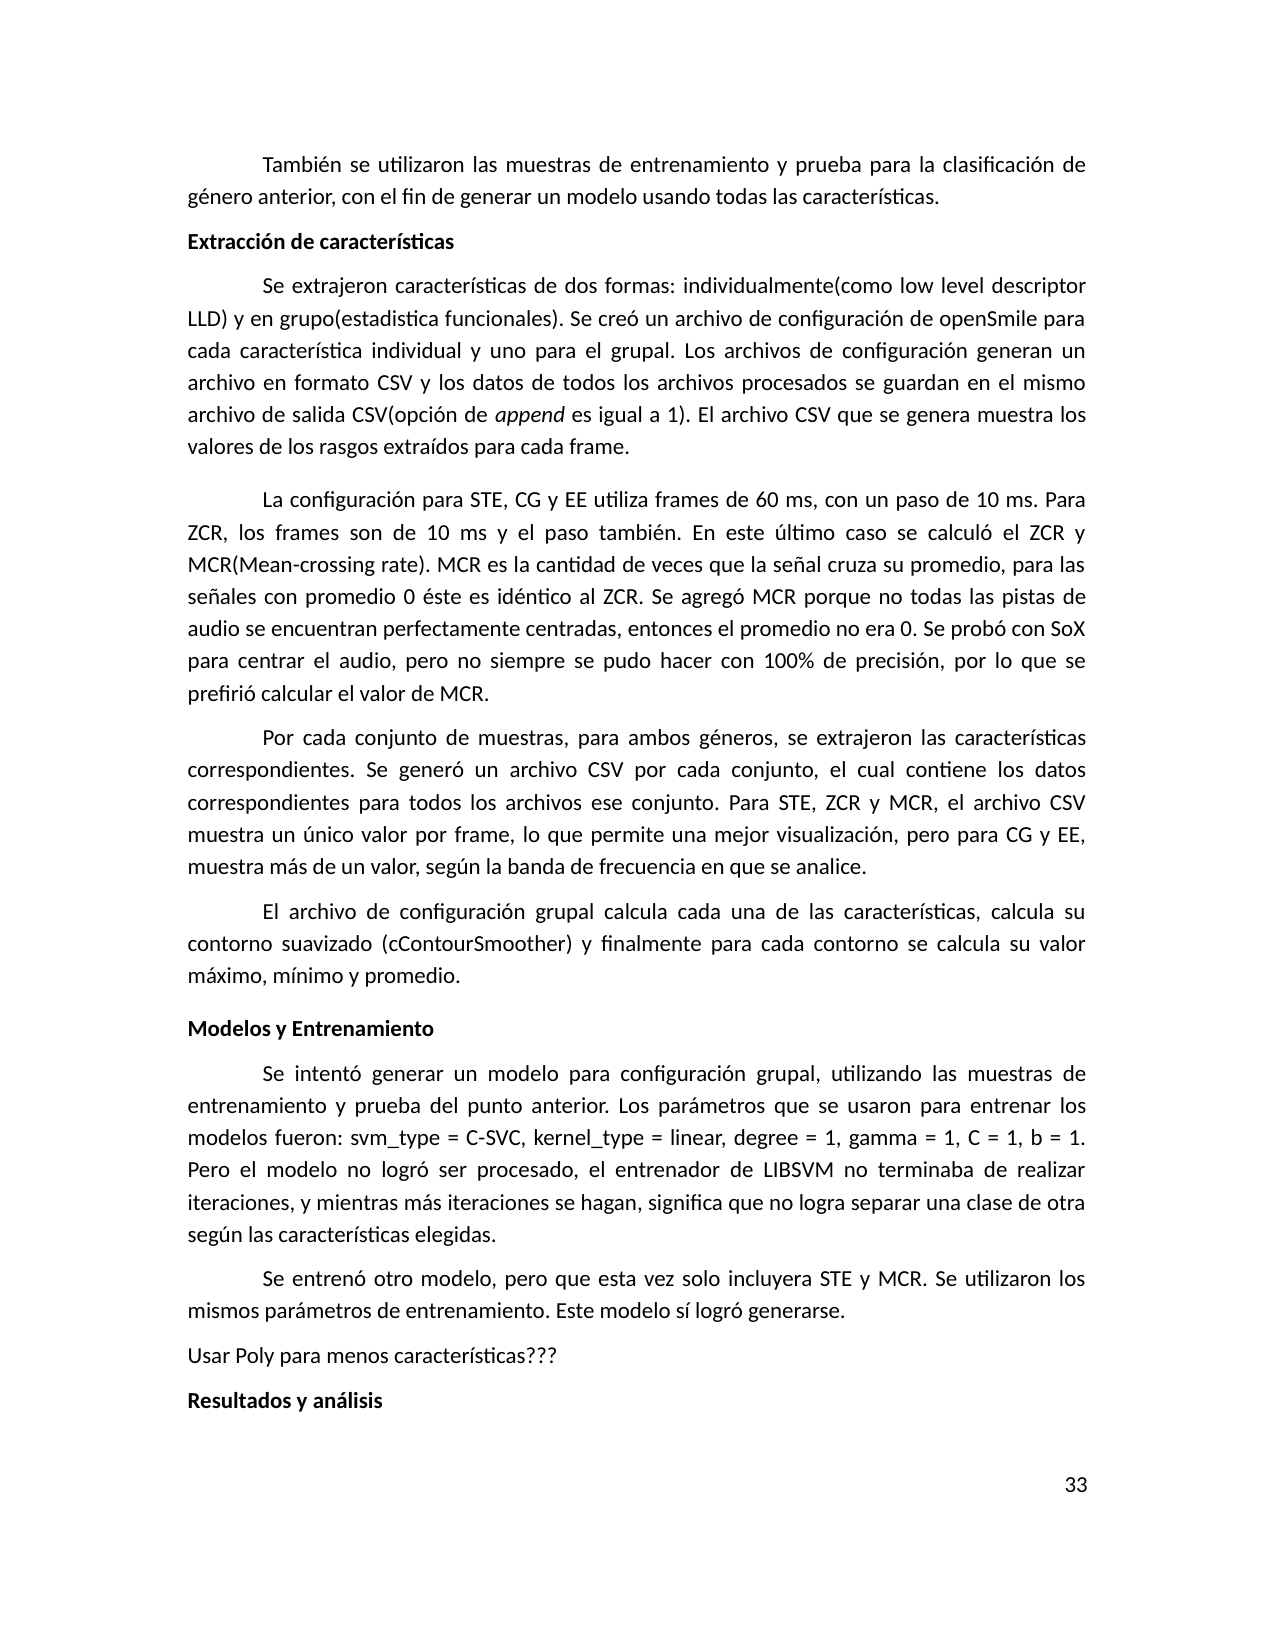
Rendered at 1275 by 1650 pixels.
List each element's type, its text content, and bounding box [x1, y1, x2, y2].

text El archivo de configuración grupal calcula cada una de las características, calcula su contorno suavizado (cContourSmoother) y finalmente para cada contorno se calcula su valor máximo, mínimo y promedio. [187, 897, 1087, 989]
text Se extrajeron características de dos formas: individualmente(como low level descriptor LLD) y en grupo(estadistica funcionales). Se creó un archivo de configuración de openSmile para cada característica individual y uno para el grupal. Los archivos de configuración generan un archivo en formato CSV y los datos de todos los archivos procesados se guardan en el mismo archivo de salida CSV(opción de append es igual a 1). El archivo CSV que se genera muestra los valores de los rasgos extraídos para cada frame. [187, 272, 1087, 461]
text Resultados y análisis [187, 1386, 1087, 1414]
text Se intentó generar un modelo para configuración grupal, utilizando las muestras de entrenamiento y prueba del punto anterior. Los parámetros que se usaron para entrenar los modelos fueron: svm_type = C-SVC, kernel_type = linear, degree = 1, gamma = 1, C = 1, b = 1. Pero el modelo no logró ser procesado, el entrenador de LIBSVM no terminaba de realizar iteraciones, y mientras más iteraciones se hagan, significa que no logra separar una clase de otra según las características elegidas. [187, 1059, 1087, 1248]
text Por cada conjunto de muestras, para ambos géneros, se extrajeron las características correspondientes. Se generó un archivo CSV por cada conjunto, el cual contiene los datos correspondientes para todos los archivos ese conjunto. Para STE, ZCR y MCR, el archivo CSV muestra un único valor por frame, lo que permite una mejor visualización, pero para CG y EE, muestra más de un valor, según la banda de frecuencia en que se analice. [187, 723, 1087, 880]
text La configuración para STE, CG y EE utiliza frames de 60 ms, con un paso de 10 ms. Para ZCR, los frames son de 10 ms y el paso también. En este último caso se calculó el ZCR y MCR(Mean-crossing rate). MCR es la cantidad de veces que la señal cruza su promedio, para las señales con promedio 0 éste es idéntico al ZCR. Se agregó MCR porque no todas las pistas de audio se encuentran perfectamente centradas, entonces el promedio no era 0. Se probó con SoX para centrar el audio, pero no siempre se pudo hacer con 100% de precisión, por lo que se prefirió calcular el valor de MCR. [187, 486, 1087, 707]
text Usar Poly para menos características??? [187, 1341, 1087, 1369]
text Modelos y Entrenamiento [187, 1014, 1087, 1042]
text Extracción de características [187, 227, 1087, 255]
text Se entrenó otro modelo, pero que esta vez solo incluyera STE y MCR. Se utilizaron los mismos parámetros de entrenamiento. Este modelo sí logró generarse. [187, 1264, 1087, 1325]
text También se utilizaron las muestras de entrenamiento y prueba para la clasificación de género anterior, con el fin de generar un modelo usando todas las características. [187, 150, 1087, 210]
